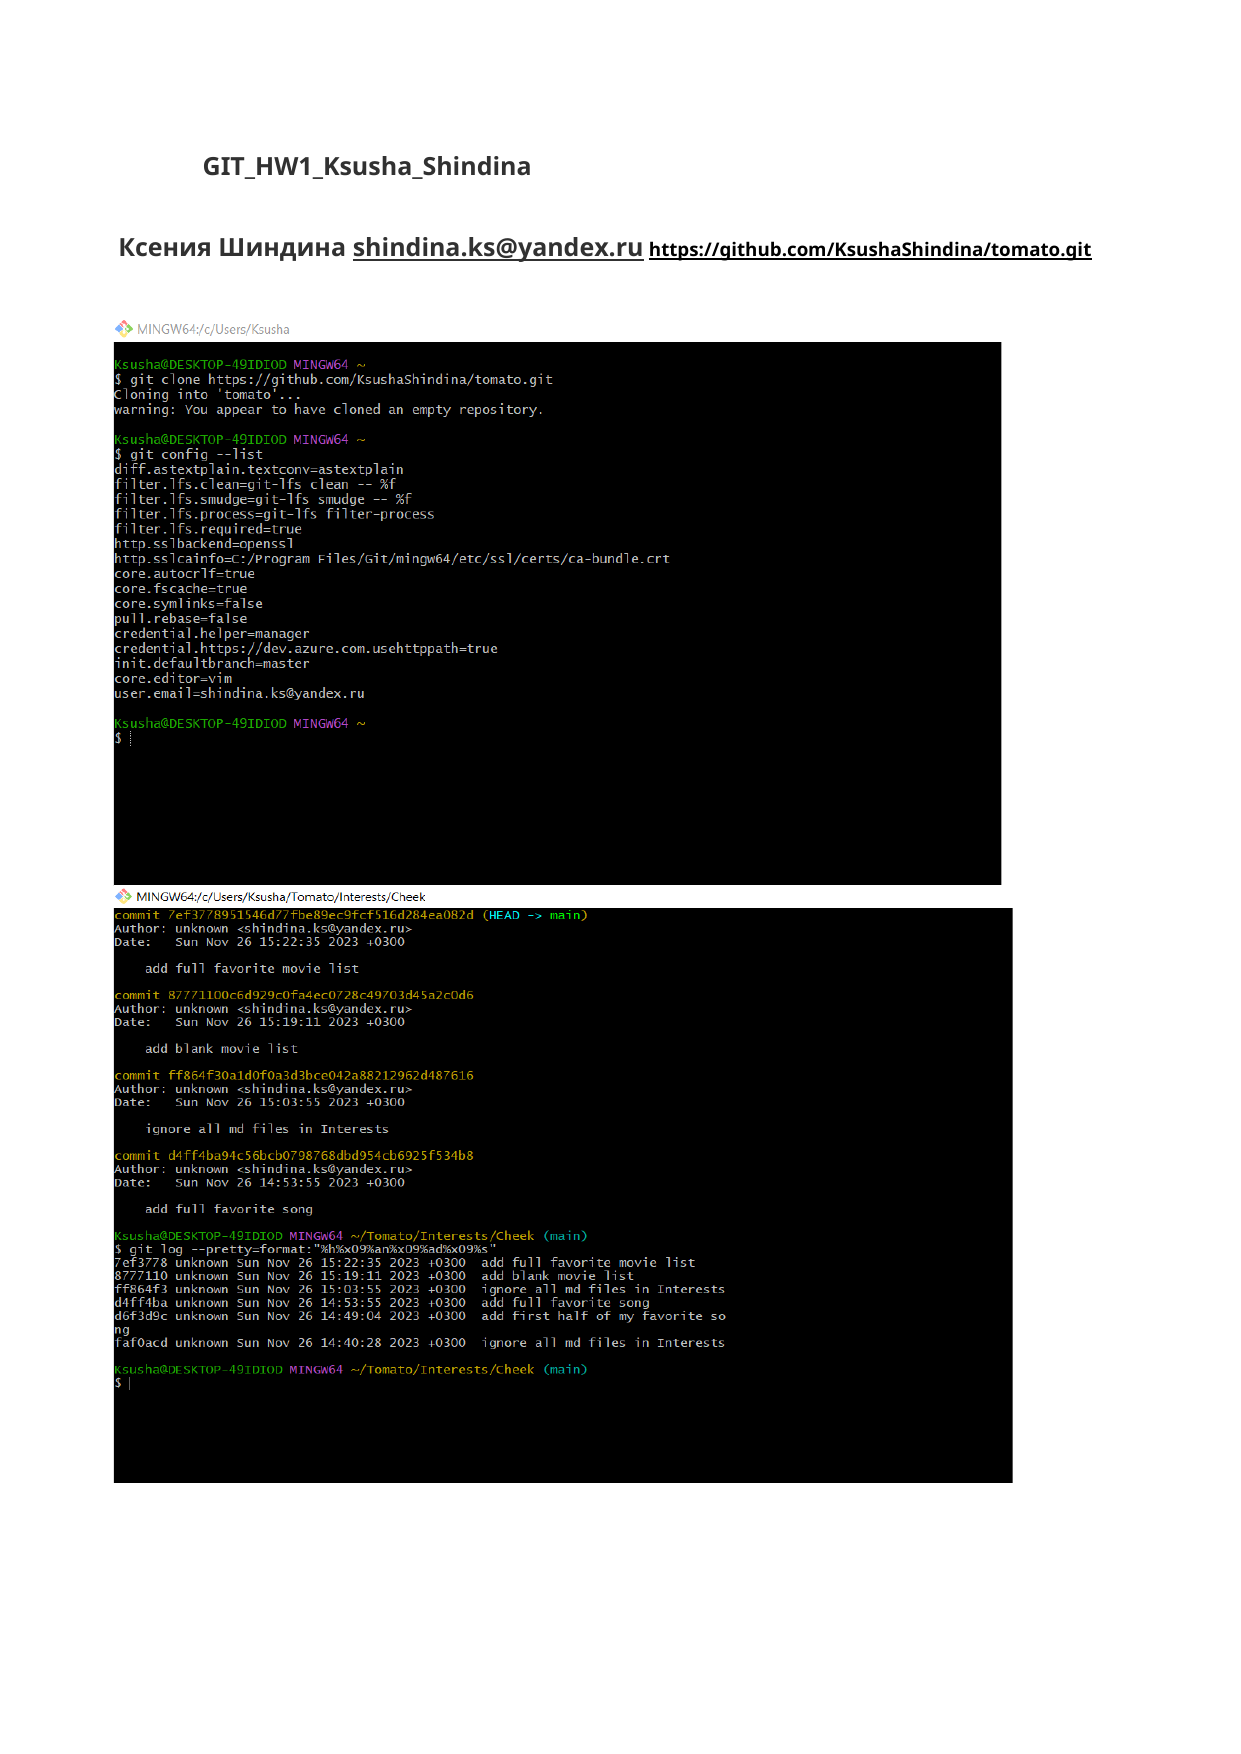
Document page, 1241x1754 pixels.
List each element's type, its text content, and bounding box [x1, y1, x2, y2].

text Ксения Шиндина shindina.ks@yandex.ru https://github.com/KsushaShindina/tomato.git [118, 229, 1122, 264]
text GIT_HW1_Ksusha_Shindina [202, 147, 1122, 182]
